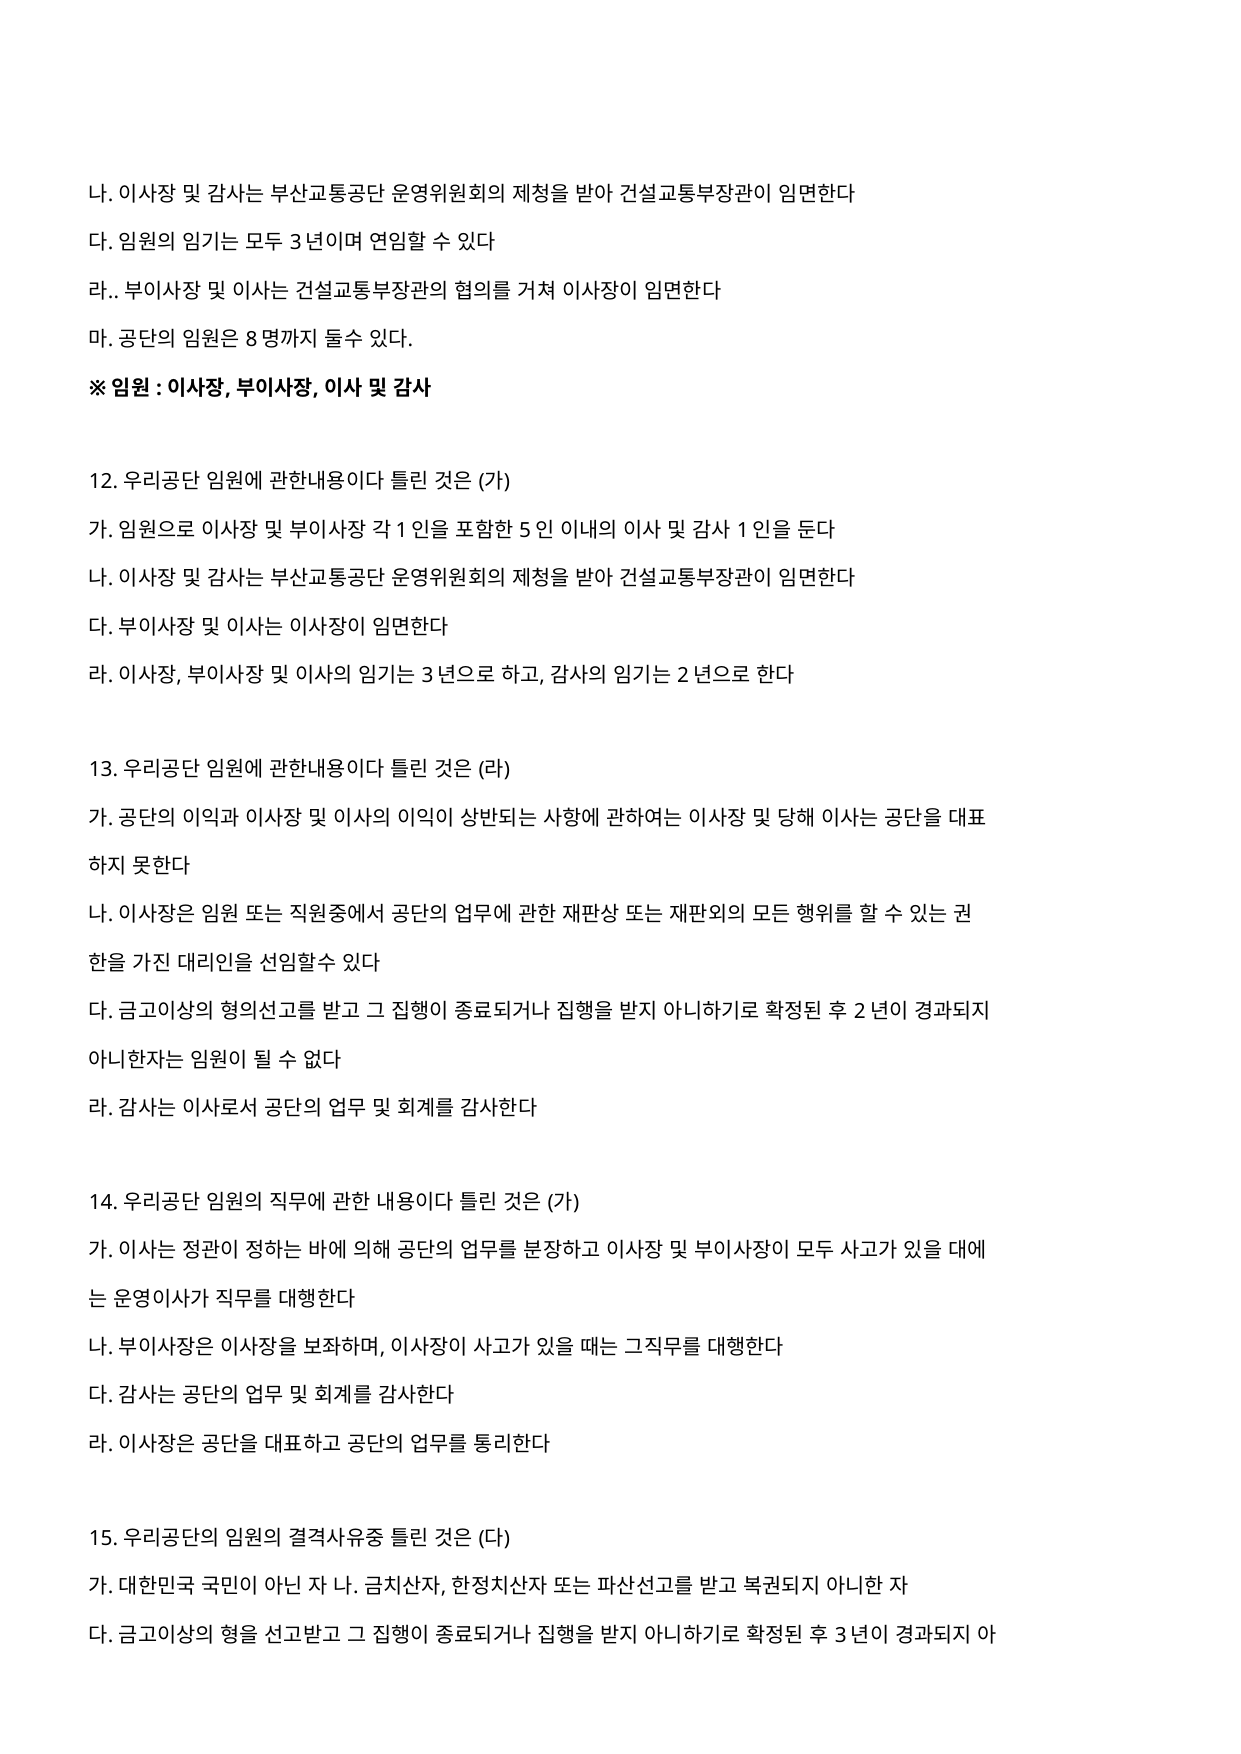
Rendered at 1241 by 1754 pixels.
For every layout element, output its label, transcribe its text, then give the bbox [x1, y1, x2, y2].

text 15. 우리공단의 임원의 결격사유중 틀린 것은 (다) [88, 1521, 1152, 1551]
text 다. 임원의 임기는 모두 3년이며 연임할 수 있다 [88, 226, 1152, 256]
text 다. 금고이상의 형을 선고받고 그 집행이 종료되거나 집행을 받지 아니하기로 확정된 후 3년이 경과되지 아 [88, 1618, 1152, 1648]
text 마. 공단의 임원은 8명까지 둘수 있다. [88, 322, 1152, 353]
text 가. 공단의 이익과 이사장 및 이사의 이익이 상반되는 사항에 관하여는 이사장 및 당해 이사는 공단을 대표 [88, 801, 1152, 831]
text 나. 이사장 및 감사는 부산교통공단 운영위원회의 제청을 받아 건설교통부장관이 임면한다 [88, 177, 1152, 207]
text 다. 금고이상의 형의선고를 받고 그 집행이 종료되거나 집행을 받지 아니하기로 확정된 후 2년이 경과되지 [88, 994, 1152, 1025]
text 14. 우리공단 임원의 직무에 관한 내용이다 틀린 것은 (가) [88, 1185, 1152, 1215]
text 가. 이사는 정관이 정하는 바에 의해 공단의 업무를 분장하고 이사장 및 부이사장이 모두 사고가 있을 대에 [88, 1233, 1152, 1264]
text 하지 못한다 [88, 849, 1152, 879]
text 다. 부이사장 및 이사는 이사장이 임면한다 [88, 610, 1152, 640]
text 나. 이사장은 임원 또는 직원중에서 공단의 업무에 관한 재판상 또는 재판외의 모든 행위를 할 수 있는 권 [88, 898, 1152, 928]
text 라.. 부이사장 및 이사는 건설교통부장관의 협의를 거쳐 이사장이 임면한다 [88, 274, 1152, 304]
text 13. 우리공단 임원에 관한내용이다 틀린 것은 (라) [88, 752, 1152, 783]
text 가. 대한민국 국민이 아닌 자 나. 금치산자, 한정치산자 또는 파산선고를 받고 복권되지 아니한 자 [88, 1569, 1152, 1600]
text 나. 이사장 및 감사는 부산교통공단 운영위원회의 제청을 받아 건설교통부장관이 임면한다 [88, 562, 1152, 592]
text 라. 감사는 이사로서 공단의 업무 및 회계를 감사한다 [88, 1091, 1152, 1121]
text 나. 부이사장은 이사장을 보좌하며, 이사장이 사고가 있을 때는 그직무를 대행한다 [88, 1330, 1152, 1361]
text 라. 이사장은 공단을 대표하고 공단의 업무를 통리한다 [88, 1427, 1152, 1457]
text 아니한자는 임원이 될 수 없다 [88, 1043, 1152, 1073]
text 12. 우리공단 임원에 관한내용이다 틀린 것은 (가) [88, 465, 1152, 495]
text 라. 이사장, 부이사장 및 이사의 임기는 3년으로 하고, 감사의 임기는 2년으로 한다 [88, 658, 1152, 689]
text 한을 가진 대리인을 선임할수 있다 [88, 946, 1152, 976]
text 다. 감사는 공단의 업무 및 회계를 감사한다 [88, 1379, 1152, 1409]
text 는 운영이사가 직무를 대행한다 [88, 1282, 1152, 1312]
text ※ 임원 : 이사장, 부이사장, 이사 및 감사 [88, 371, 1152, 401]
text 가. 임원으로 이사장 및 부이사장 각1인을 포함한 5인 이내의 이사 및 감사 1인을 둔다 [88, 513, 1152, 543]
